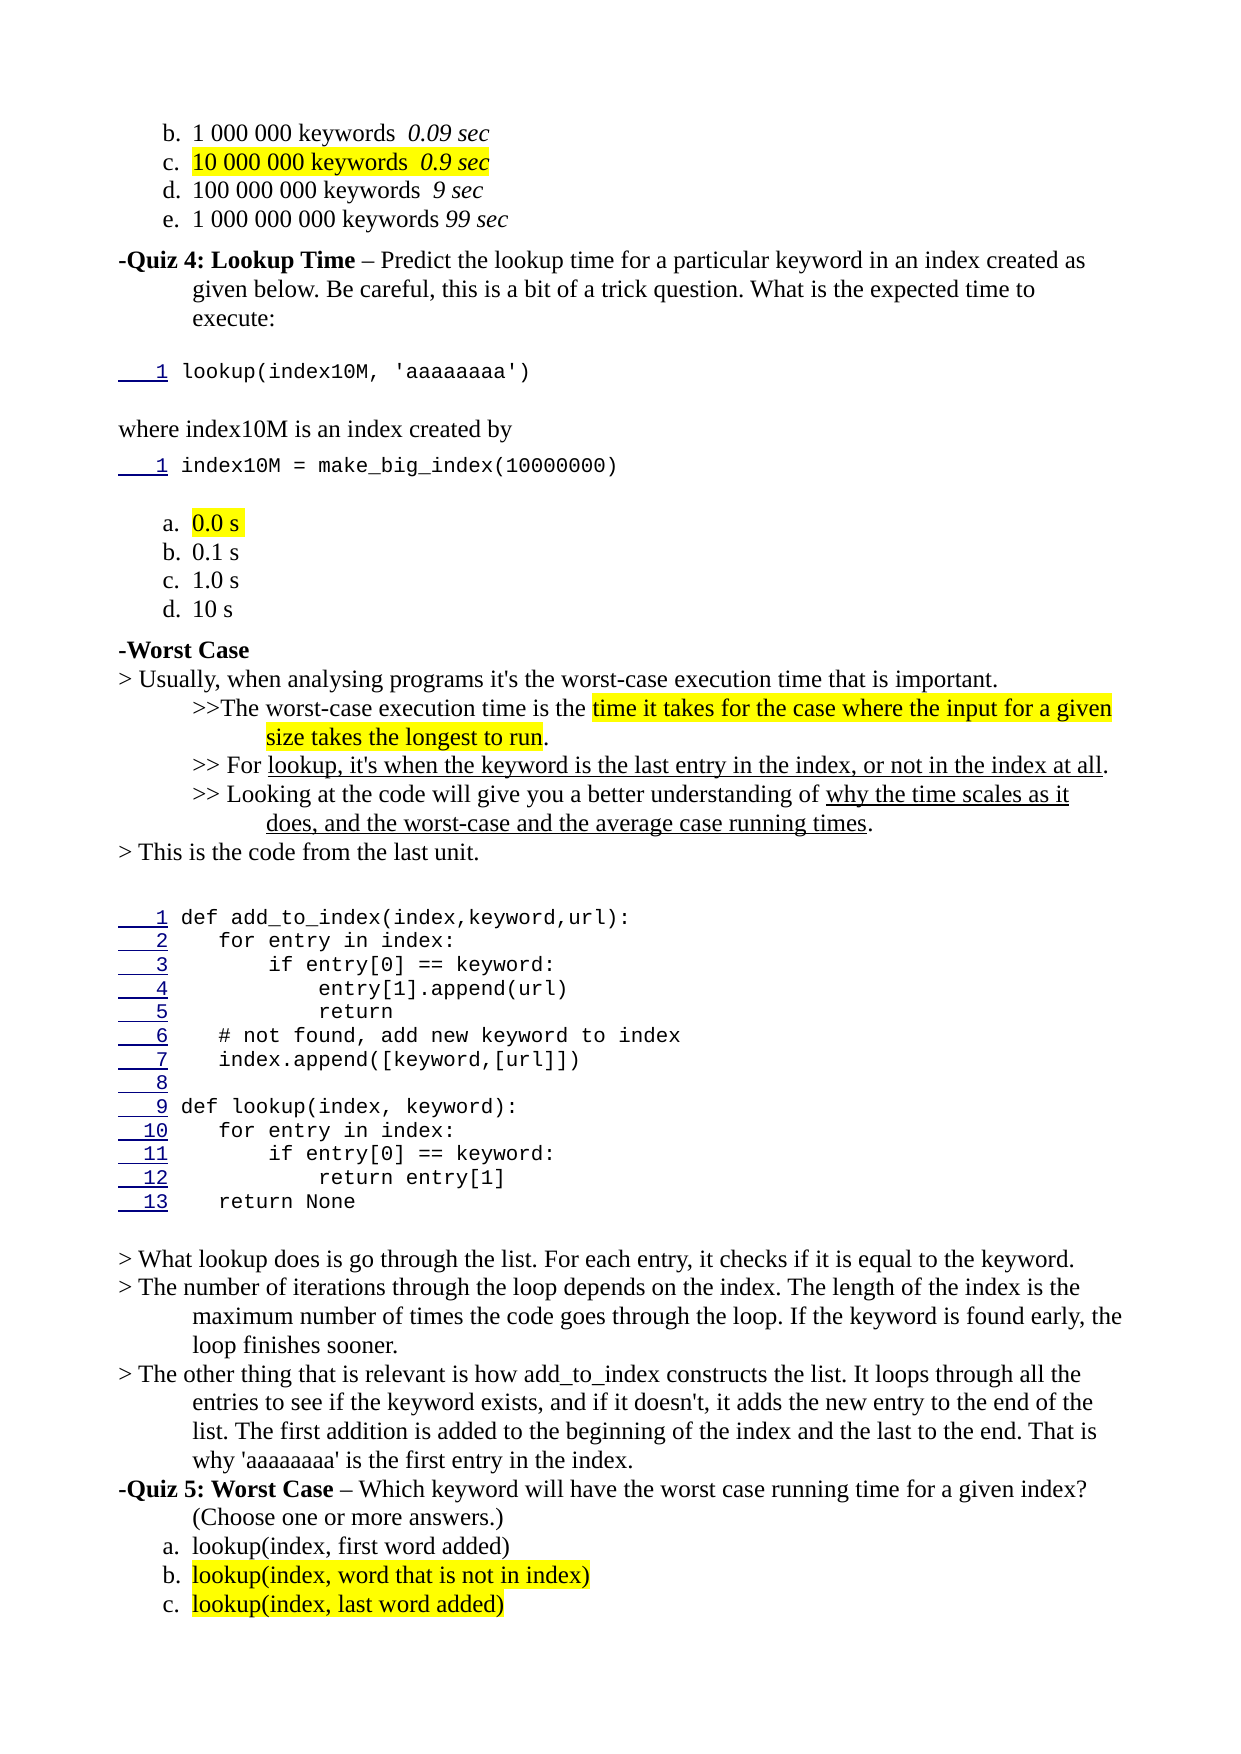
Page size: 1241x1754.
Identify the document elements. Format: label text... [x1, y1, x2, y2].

list 10 s [162, 594, 1122, 623]
text 10 for entry in index: [118, 1120, 1122, 1143]
text 3 if entry[0] == keyword: [118, 954, 1122, 978]
list lookup(index, last word added) [162, 1589, 1122, 1617]
text 13 return None [118, 1191, 1122, 1214]
text > The number of iterations through the loop depends on the index. The length of the index is the maximum number of times the code goes through the loop. If the keyword is found early, the loop finishes sooner. [118, 1272, 1122, 1359]
text 9 def lookup(index, keyword): [118, 1096, 1122, 1120]
text 7 index.append([keyword,[url]]) [118, 1049, 1122, 1072]
list lookup(index, first word added) [162, 1531, 1122, 1560]
text -Worst Case [118, 636, 1122, 664]
list 1.0 s [162, 566, 1122, 594]
text 12 return entry[1] [118, 1167, 1122, 1191]
list 0.1 s [162, 537, 1122, 566]
text 1 def add_to_index(index,keyword,url): [118, 907, 1122, 931]
text >> For lookup, it's when the keyword is the last entry in the index, or not in the index at all. >> Looking at the code will give you a better understanding of why the time scales as it does, and the worst-case and the average case running times. [118, 751, 1122, 837]
list lookup(index, word that is not in index) [162, 1560, 1122, 1589]
text 6 # not found, add new keyword to index [118, 1025, 1122, 1049]
text 1 index10M = make_big_index(10000000) [118, 455, 1122, 479]
text 5 return [118, 1001, 1122, 1025]
text > This is the code from the last unit. [118, 837, 1122, 866]
text -Quiz 5: Worst Case – Which keyword will have the worst case running time for a given index? (Choose one or more answers.) [118, 1474, 1122, 1531]
list 1 000 000 keywords 0.09 sec [162, 118, 1122, 147]
text > What lookup does is go through the list. For each entry, it checks if it is equal to the keyword. [118, 1244, 1122, 1272]
list 10 000 000 keywords 0.9 sec [162, 147, 1122, 176]
list 0.0 s [162, 508, 1122, 537]
list 1 000 000 000 keywords 99 sec [162, 204, 1122, 233]
list 100 000 000 keywords 9 sec [162, 176, 1122, 204]
text -Quiz 4: Lookup Time – Predict the lookup time for a particular keyword in an index created as given below. Be careful, this is a bit of a trick question. What is the expected time to execute: [118, 246, 1122, 332]
text where index10M is an index created by [118, 414, 1122, 442]
text 2 for entry in index: [118, 931, 1122, 954]
text 1 lookup(index10M, 'aaaaaaaa') [118, 361, 1122, 384]
text 11 if entry[0] == keyword: [118, 1143, 1122, 1167]
text > Usually, when analysing programs it's the worst-case execution time that is important. [118, 664, 1122, 693]
text >>The worst-case execution time is the time it takes for the case where the input for a given size takes the longest to run. [118, 693, 1122, 751]
text 8 [118, 1072, 1122, 1096]
text 4 entry[1].append(url) [118, 978, 1122, 1001]
text > The other thing that is relevant is how add_to_index constructs the list. It loops through all the entries to see if the keyword exists, and if it doesn't, it adds the new entry to the end of the list. The first addition is added to the beginning of the index and the last to the end. That is why 'aaaaaaaa' is the first entry in the index. [118, 1359, 1122, 1474]
